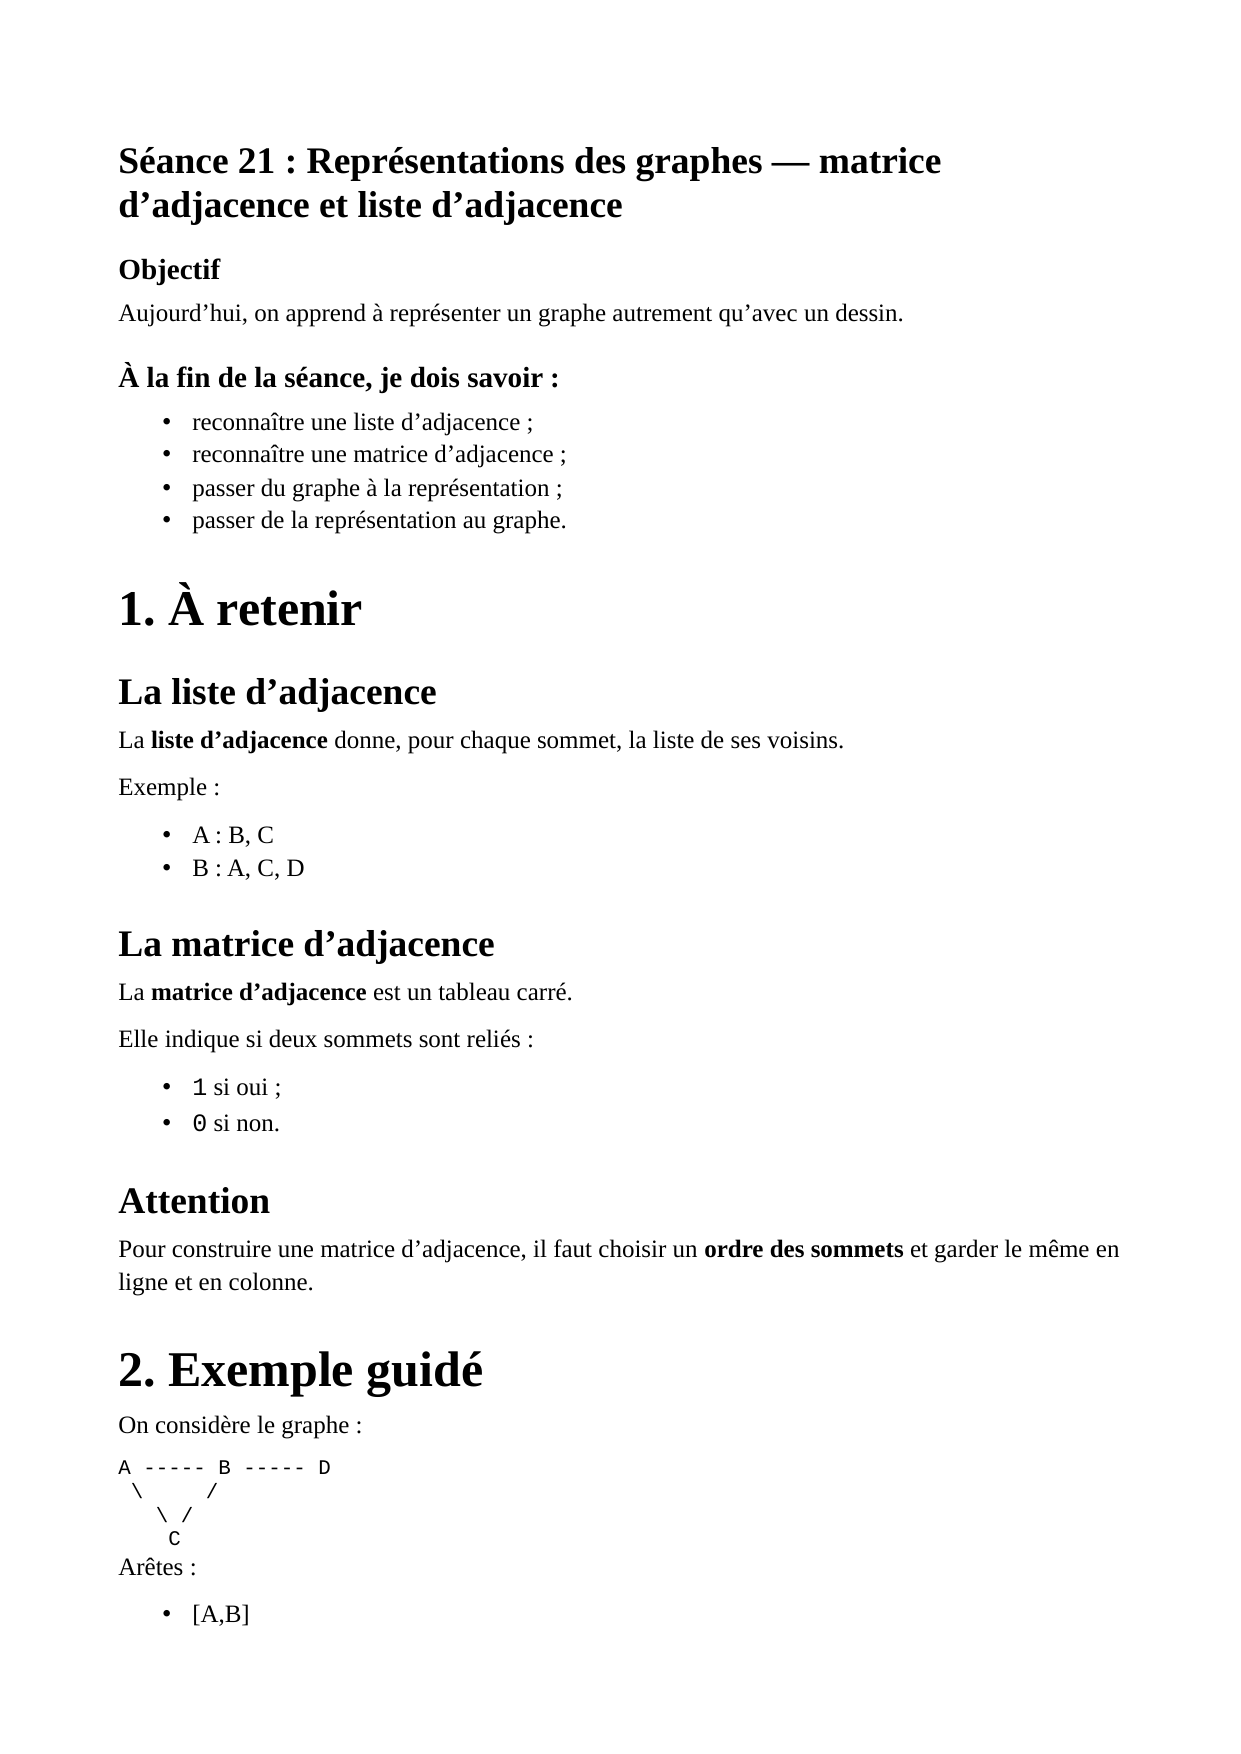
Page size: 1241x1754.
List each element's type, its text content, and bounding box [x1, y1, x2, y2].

text Exemple : [118, 772, 1122, 801]
text \ / [118, 1481, 1122, 1504]
list passer de la représentation au graphe. [162, 506, 1122, 534]
subtitle Objectif [118, 252, 1122, 286]
text Elle indique si deux sommets sont reliés : [118, 1024, 1122, 1053]
list 0 si non. [162, 1108, 1122, 1138]
list A : B, C [162, 820, 1122, 849]
list reconnaître une liste d’adjacence ; [162, 407, 1122, 435]
text \ / [118, 1504, 1122, 1528]
subtitle 2. Exemple guidé [118, 1340, 1122, 1397]
list [A,B] [162, 1599, 1122, 1628]
list passer du graphe à la représentation ; [162, 473, 1122, 501]
subtitle 1. À retenir [118, 578, 1122, 636]
text Arêtes : [118, 1552, 1122, 1581]
text On considère le graphe : [118, 1410, 1122, 1438]
subtitle Attention [118, 1178, 1122, 1222]
text La matrice d’adjacence est un tableau carré. [118, 977, 1122, 1006]
text A ----- B ----- D [118, 1457, 1122, 1481]
list B : A, C, D [162, 853, 1122, 882]
text Aujourd’hui, on apprend à représenter un graphe autrement qu’avec un dessin. [118, 298, 1122, 327]
text C [118, 1528, 1122, 1552]
text Pour construire une matrice d’adjacence, il faut choisir un ordre des sommets et garder le même en ligne et en colonne. [118, 1234, 1122, 1296]
subtitle Séance 21 : Représentations des graphes — matrice d’adjacence et liste d’adjacence [118, 139, 1122, 225]
subtitle La matrice d’adjacence [118, 921, 1122, 964]
list reconnaître une matrice d’adjacence ; [162, 439, 1122, 468]
subtitle À la fin de la séance, je dois savoir : [118, 361, 1122, 394]
text La liste d’adjacence donne, pour chaque sommet, la liste de ses voisins. [118, 725, 1122, 753]
list 1 si oui ; [162, 1072, 1122, 1103]
subtitle La liste d’adjacence [118, 669, 1122, 712]
